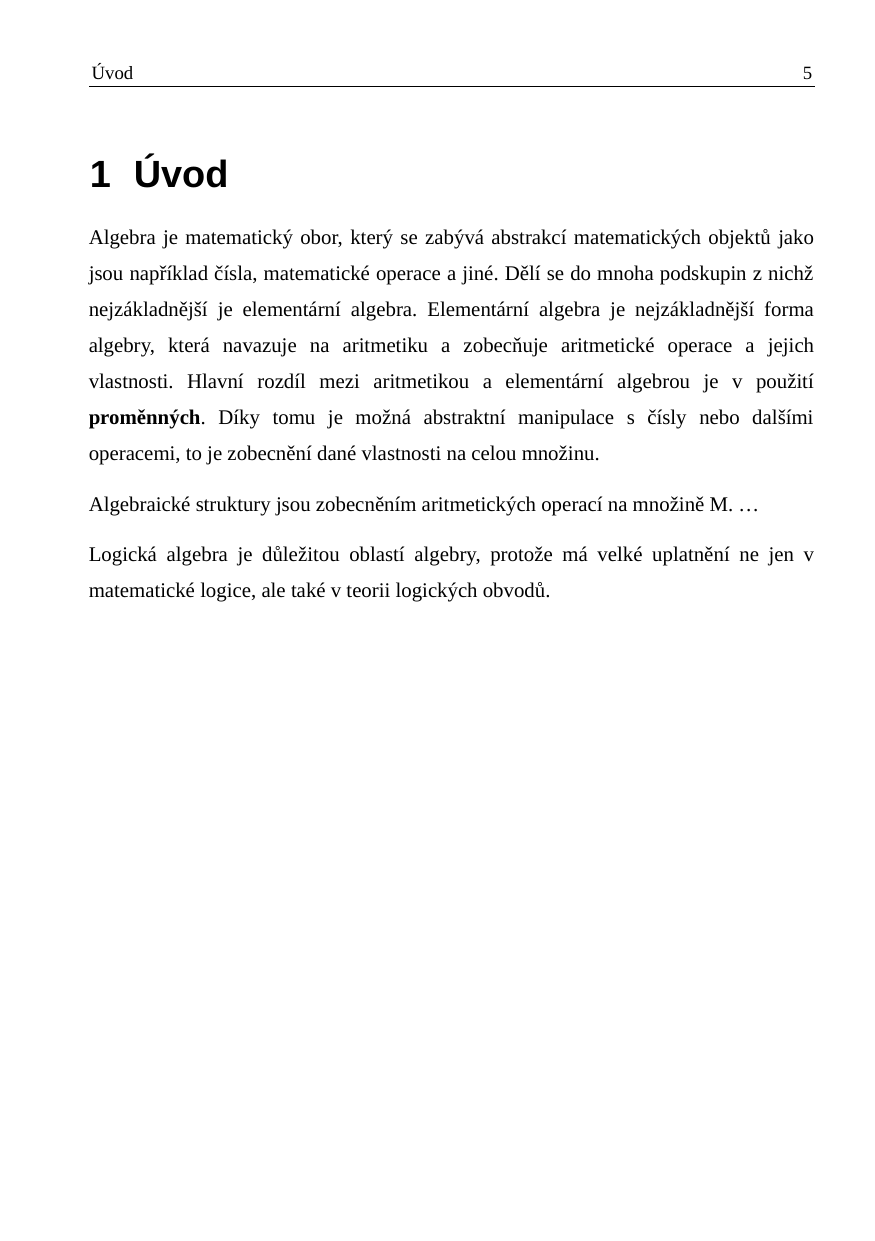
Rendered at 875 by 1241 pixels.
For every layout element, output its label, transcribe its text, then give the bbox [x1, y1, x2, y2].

text Logická algebra je důležitou oblastí algebry, protože má velké uplatnění ne jen v matematické logice, ale také v teorii logických obvodů. [88, 542, 815, 602]
text Algebraické struktury jsou zobecněním aritmetických operací na množině M. … [88, 491, 815, 516]
subtitle Úvod [79, 151, 815, 195]
text Algebra je matematický obor, který se zabývá abstrakcí matematických objektů jako jsou například čísla, matematické operace a jiné. Dělí se do mnoha podskupin z nichž nejzákladnější je elementární algebra. Elementární algebra je nejzákladnější forma algebry, která navazuje na aritmetiku a zobecňuje aritmetické operace a jejich vlastnosti. Hlavní rozdíl mezi aritmetikou a elementární algebrou je v použití proměnných. Díky tomu je možná abstraktní manipulace s čísly nebo dalšími operacemi, to je zobecnění dané vlastnosti na celou množinu. [88, 224, 815, 465]
